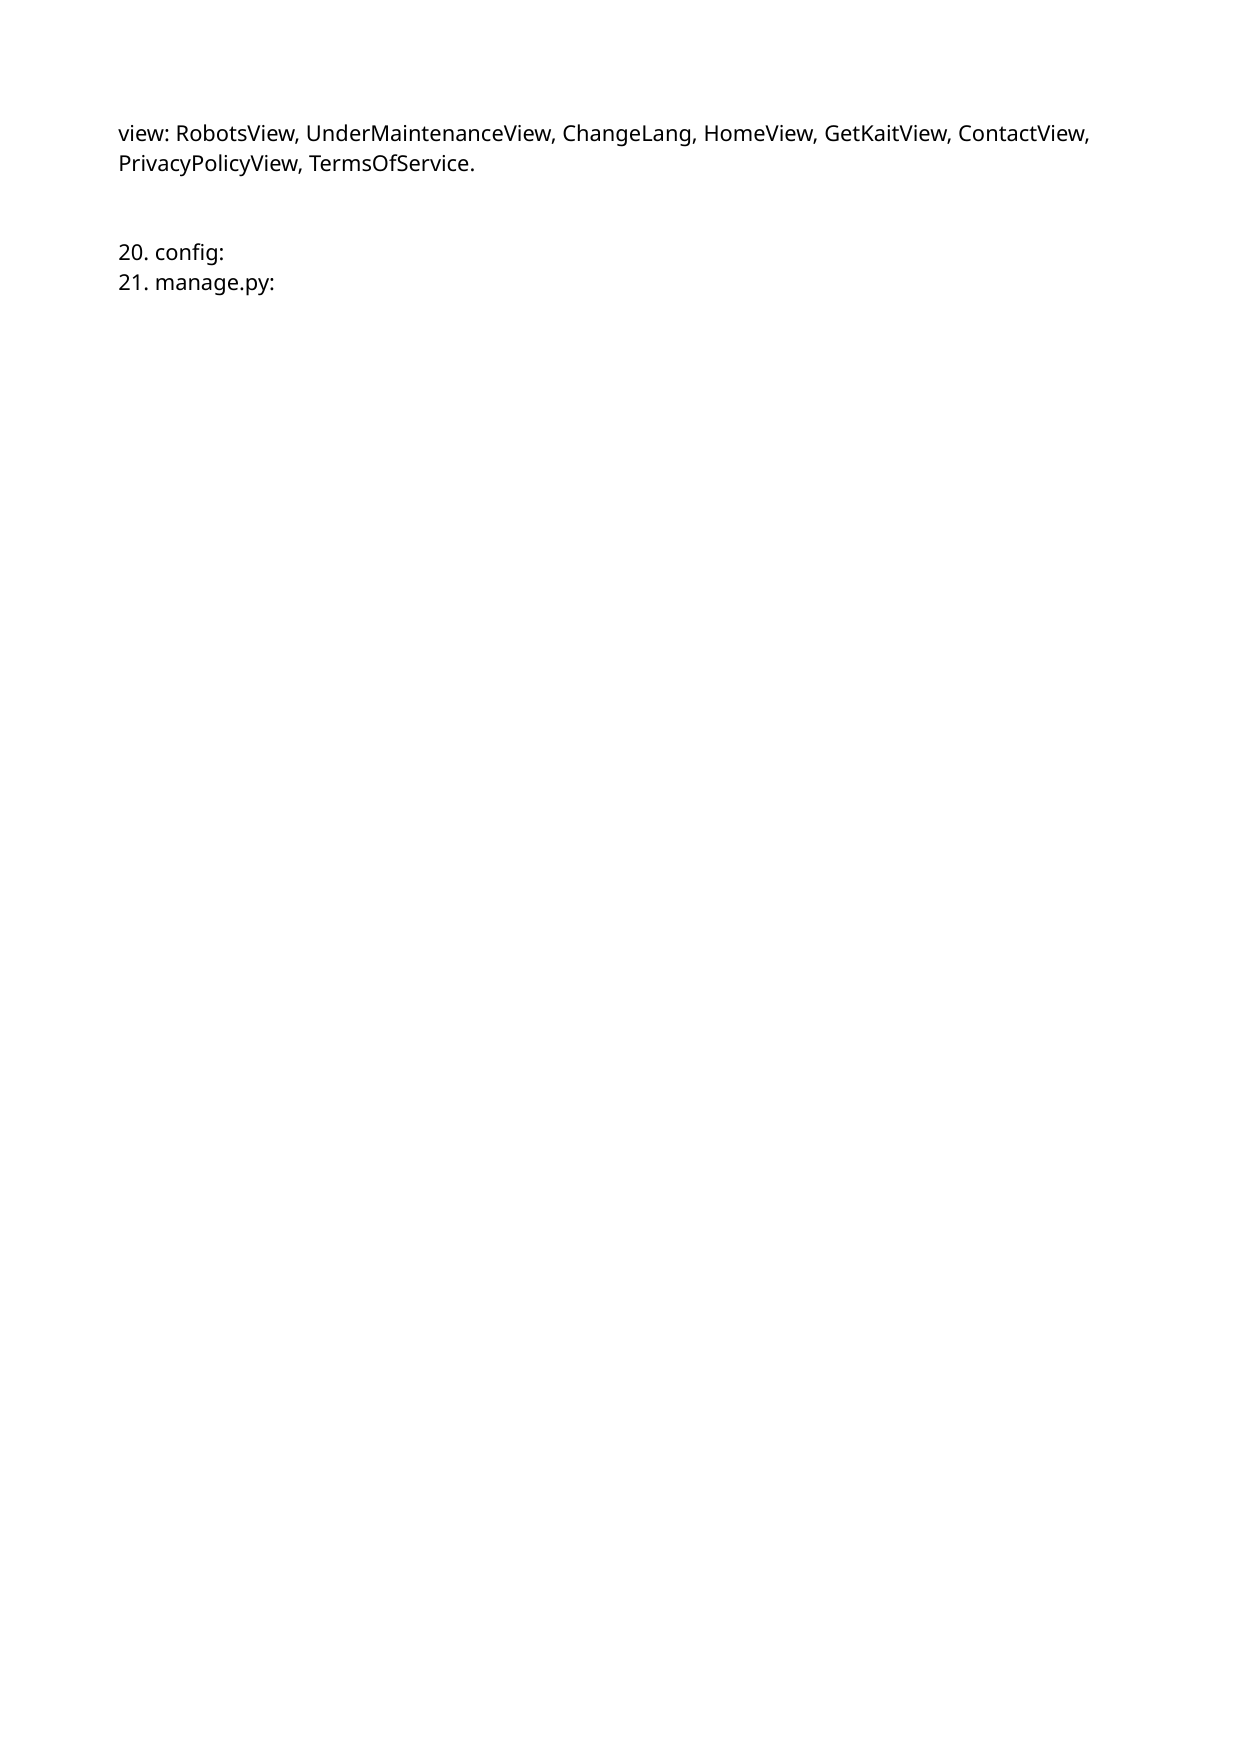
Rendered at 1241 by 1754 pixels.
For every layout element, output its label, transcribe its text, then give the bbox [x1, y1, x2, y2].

text 21. manage.py: [118, 267, 1122, 297]
text 20. config: [118, 237, 1122, 267]
text view: RobotsView, UnderMaintenanceView, ChangeLang, HomeView, GetKaitView, ContactView, PrivacyPolicyView, TermsOfService. [118, 118, 1122, 178]
